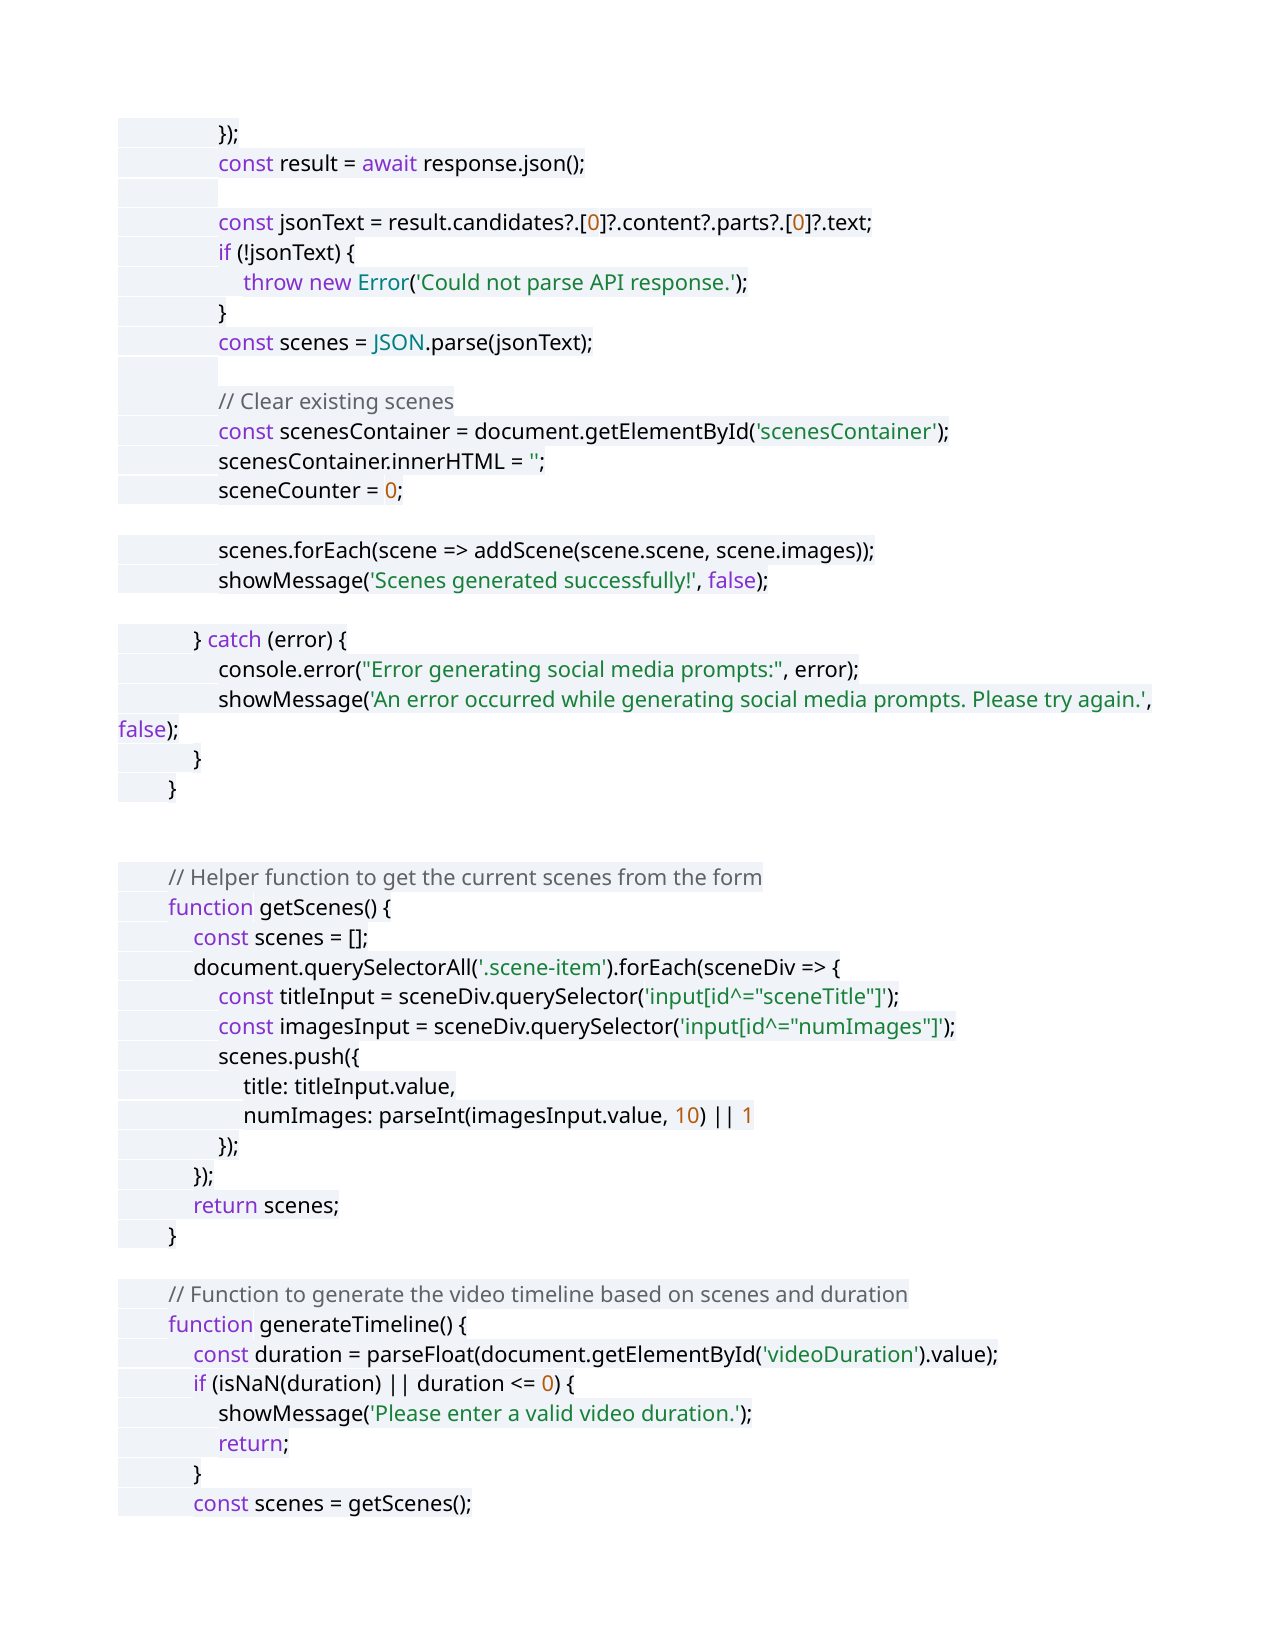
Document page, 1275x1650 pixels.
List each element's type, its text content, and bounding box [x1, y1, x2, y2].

text const result = await response.json(); [118, 148, 1157, 178]
text const scenes = JSON.parse(jsonText); [118, 327, 1157, 356]
text } [118, 1458, 1157, 1488]
text }); [118, 1130, 1157, 1160]
text } [118, 1219, 1157, 1249]
text sceneCounter = 0; [118, 475, 1157, 505]
text if (!jsonText) { [118, 237, 1157, 267]
text showMessage('Scenes generated successfully!', false); [118, 565, 1157, 594]
text const titleInput = sceneDiv.querySelector('input[id^="sceneTitle"]'); [118, 981, 1157, 1011]
text showMessage('Please enter a valid video duration.'); [118, 1398, 1157, 1428]
text scenes.forEach(scene => addScene(scene.scene, scene.images)); [118, 535, 1157, 565]
text } [118, 773, 1157, 803]
text } catch (error) { [118, 624, 1157, 654]
text } [118, 297, 1157, 327]
text const scenesContainer = document.getElementById('scenesContainer'); [118, 416, 1157, 446]
text const scenes = []; [118, 922, 1157, 951]
text throw new Error('Could not parse API response.'); [118, 267, 1157, 297]
text numImages: parseInt(imagesInput.value, 10) || 1 [118, 1100, 1157, 1130]
text } [118, 743, 1157, 773]
text showMessage('An error occurred while generating social media prompts. Please try again.', false); [118, 684, 1157, 743]
text const jsonText = result.candidates?.[0]?.content?.parts?.[0]?.text; [118, 207, 1157, 237]
text document.querySelectorAll('.scene-item').forEach(sceneDiv => { [118, 951, 1157, 981]
text function getScenes() { [118, 892, 1157, 922]
text return scenes; [118, 1190, 1157, 1219]
text function generateTimeline() { [118, 1309, 1157, 1339]
text return; [118, 1428, 1157, 1458]
text }); [118, 118, 1157, 148]
text const scenes = getScenes(); [118, 1488, 1157, 1517]
text const duration = parseFloat(document.getElementById('videoDuration').value); [118, 1339, 1157, 1368]
text // Helper function to get the current scenes from the form [118, 862, 1157, 892]
text // Clear existing scenes [118, 386, 1157, 416]
text if (isNaN(duration) || duration <= 0) { [118, 1368, 1157, 1398]
text scenesContainer.innerHTML = ''; [118, 446, 1157, 475]
text console.error("Error generating social media prompts:", error); [118, 654, 1157, 684]
text scenes.push({ [118, 1041, 1157, 1071]
text }); [118, 1160, 1157, 1190]
text const imagesInput = sceneDiv.querySelector('input[id^="numImages"]'); [118, 1011, 1157, 1041]
text title: titleInput.value, [118, 1071, 1157, 1100]
text // Function to generate the video timeline based on scenes and duration [118, 1279, 1157, 1309]
